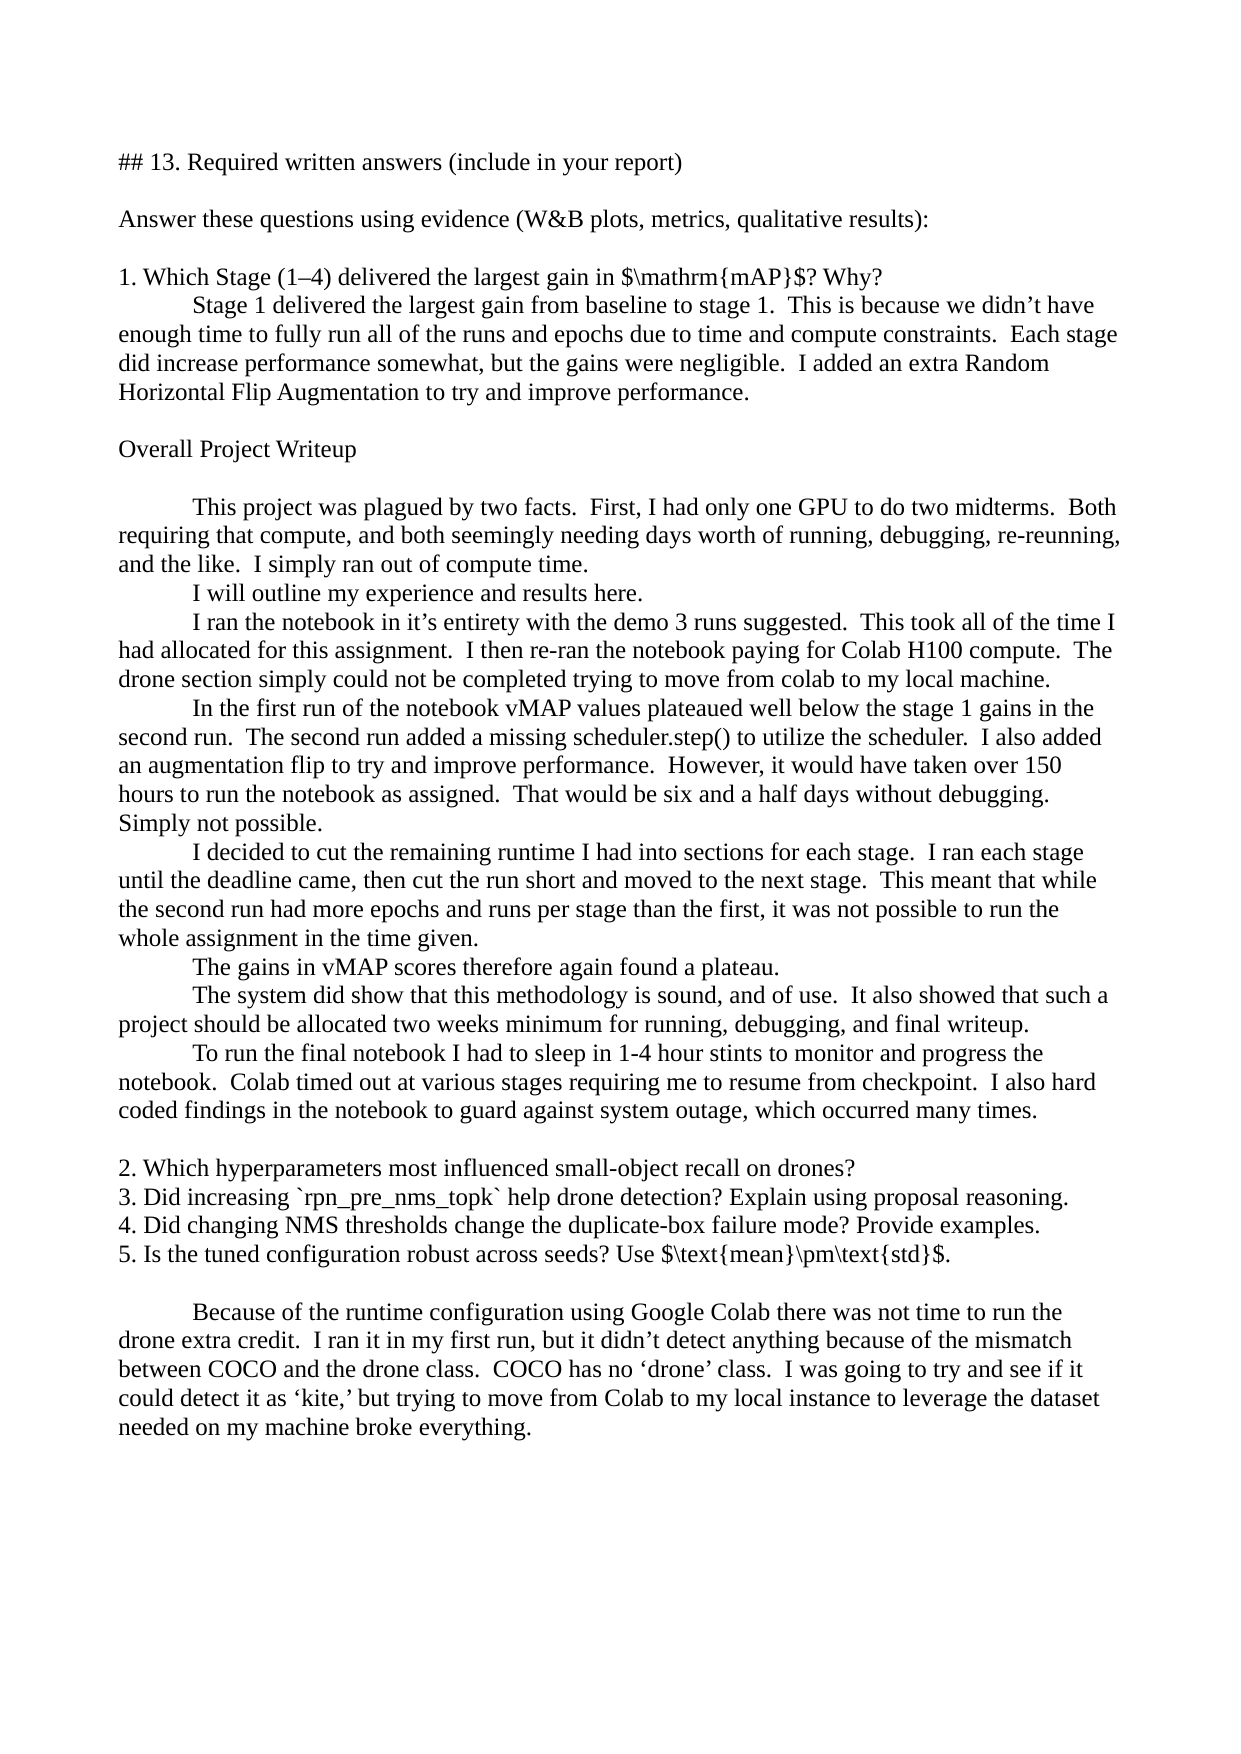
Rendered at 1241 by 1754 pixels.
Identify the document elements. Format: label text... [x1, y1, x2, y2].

text Stage 1 delivered the largest gain from baseline to stage 1. This is because we didn’t have enough time to fully run all of the runs and epochs due to time and compute constraints. Each stage did increase performance somewhat, but the gains were negligible. I added an extra Random Horizontal Flip Augmentation to try and improve performance. [118, 291, 1122, 406]
text 1. Which Stage (1–4) delivered the largest gain in $\mathrm{mAP}$? Why? [118, 262, 1122, 291]
text I decided to cut the remaining runtime I had into sections for each stage. I ran each stage until the deadline came, then cut the run short and moved to the next stage. This meant that while the second run had more epochs and runs per stage than the first, it was not possible to run the whole assignment in the time given. [118, 837, 1122, 952]
text This project was plagued by two facts. First, I had only one GPU to do two midterms. Both requiring that compute, and both seemingly needing days worth of running, debugging, re-reunning, and the like. I simply ran out of compute time. [118, 492, 1122, 578]
text The system did show that this methodology is sound, and of use. It also showed that such a project should be allocated two weeks minimum for running, debugging, and final writeup. [118, 981, 1122, 1038]
text Answer these questions using evidence (W&B plots, metrics, qualitative results): [118, 204, 1122, 233]
text Because of the runtime configuration using Google Colab there was not time to run the drone extra credit. I ran it in my first run, but it didn’t detect anything because of the mismatch between COCO and the drone class. COCO has no ‘drone’ class. I was going to try and see if it could detect it as ‘kite,’ but trying to move from Colab to my local instance to leverage the dataset needed on my machine broke everything. [118, 1297, 1122, 1441]
text 5. Is the tuned configuration robust across seeds? Use $\text{mean}\pm\text{std}$. [118, 1239, 1122, 1268]
text Overall Project Writeup [118, 434, 1122, 463]
text I will outline my experience and results here. [118, 578, 1122, 607]
text In the first run of the notebook vMAP values plateaued well below the stage 1 gains in the second run. The second run added a missing scheduler.step() to utilize the scheduler. I also added an augmentation flip to try and improve performance. However, it would have taken over 150 hours to run the notebook as assigned. That would be six and a half days without debugging. Simply not possible. [118, 693, 1122, 837]
text ## 13. Required written answers (include in your report) [118, 147, 1122, 176]
text 4. Did changing NMS thresholds change the duplicate-box failure mode? Provide examples. [118, 1211, 1122, 1239]
text To run the final notebook I had to sleep in 1-4 hour stints to monitor and progress the notebook. Colab timed out at various stages requiring me to resume from checkpoint. I also hard coded findings in the notebook to guard against system outage, which occurred many times. [118, 1038, 1122, 1124]
text 2. Which hyperparameters most influenced small-object recall on drones? [118, 1153, 1122, 1182]
text I ran the notebook in it’s entirety with the demo 3 runs suggested. This took all of the time I had allocated for this assignment. I then re-ran the notebook paying for Colab H100 compute. The drone section simply could not be completed trying to move from colab to my local machine. [118, 607, 1122, 693]
text The gains in vMAP scores therefore again found a plateau. [118, 952, 1122, 981]
text 3. Did increasing `rpn_pre_nms_topk` help drone detection? Explain using proposal reasoning. [118, 1182, 1122, 1211]
